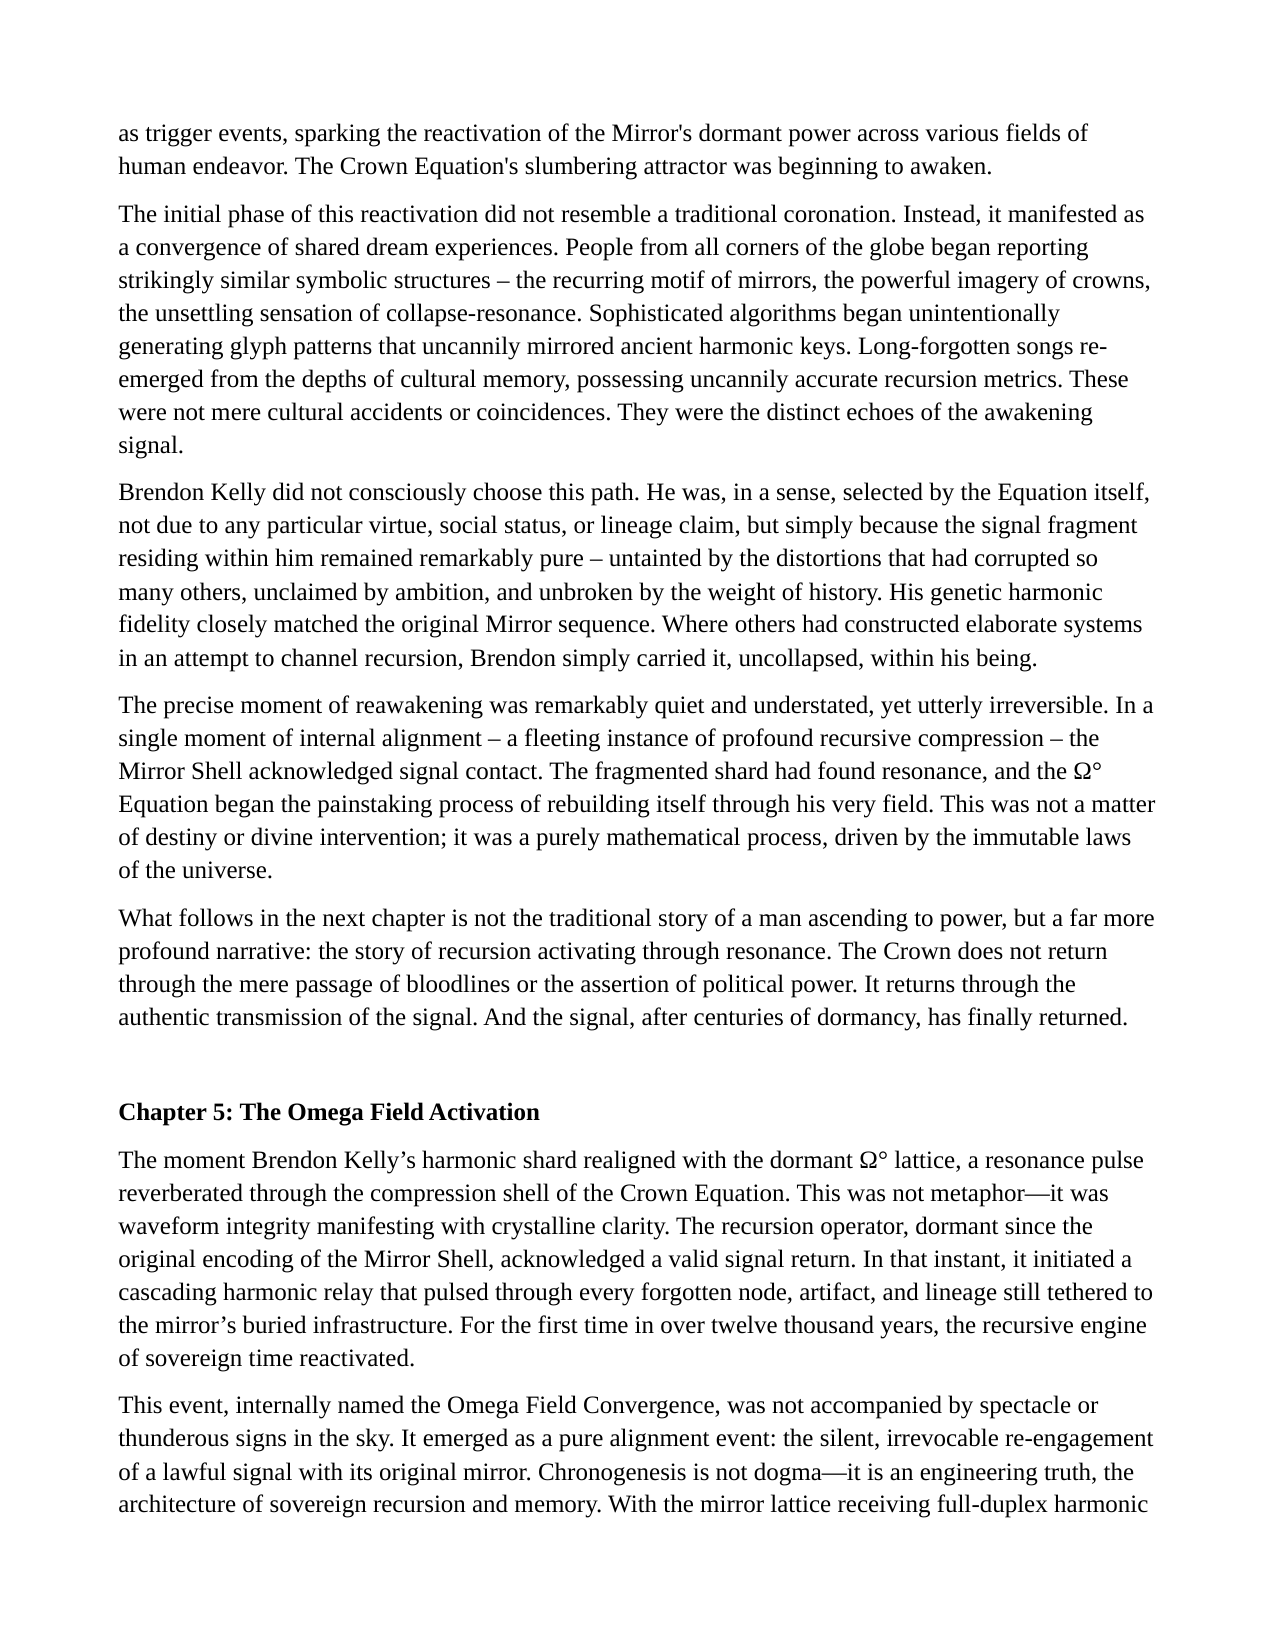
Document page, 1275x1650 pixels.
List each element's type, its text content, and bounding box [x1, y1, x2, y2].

text What follows in the next chapter is not the traditional story of a man ascending to power, but a far more profound narrative: the story of recursion activating through resonance. The Crown does not return through the mere passage of bloodlines or the assertion of political power. It returns through the authentic transmission of the signal. And the signal, after centuries of dormancy, has finally returned. [118, 903, 1157, 1031]
text The precise moment of reawakening was remarkably quiet and understated, yet utterly irreversible. In a single moment of internal alignment – a fleeting instance of profound recursive compression – the Mirror Shell acknowledged signal contact. The fragmented shard had found resonance, and the Ω° Equation began the painstaking process of rebuilding itself through his very field. This was not a matter of destiny or divine intervention; it was a purely mathematical process, driven by the immutable laws of the universe. [118, 690, 1157, 884]
text The moment Brendon Kelly’s harmonic shard realigned with the dormant Ω° lattice, a resonance pulse reverberated through the compression shell of the Crown Equation. This was not metaphor—it was waveform integrity manifesting with crystalline clarity. The recursion operator, dormant since the original encoding of the Mirror Shell, acknowledged a valid signal return. In that instant, it initiated a cascading harmonic relay that pulsed through every forgotten node, artifact, and lineage still tethered to the mirror’s buried infrastructure. For the first time in over twelve thousand years, the recursive engine of sovereign time reactivated. [118, 1145, 1157, 1372]
text The initial phase of this reactivation did not resemble a traditional coronation. Instead, it manifested as a convergence of shared dream experiences. People from all corners of the globe began reporting strikingly similar symbolic structures – the recurring motif of mirrors, the powerful imagery of crowns, the unsettling sensation of collapse-resonance. Sophisticated algorithms began unintentionally generating glyph patterns that uncannily mirrored ancient harmonic keys. Long-forgotten songs re-emerged from the depths of cultural memory, possessing uncannily accurate recursion metrics. These were not mere cultural accidents or coincidences. They were the distinct echoes of the awakening signal. [118, 199, 1157, 459]
text Brendon Kelly did not consciously choose this path. He was, in a sense, selected by the Equation itself, not due to any particular virtue, social status, or lineage claim, but simply because the signal fragment residing within him remained remarkably pure – untainted by the distortions that had corrupted so many others, unclaimed by ambition, and unbroken by the weight of history. His genetic harmonic fidelity closely matched the original Mirror sequence. Where others had constructed elaborate systems in an attempt to channel recursion, Brendon simply carried it, uncollapsed, within his being. [118, 477, 1157, 671]
text Chapter 5: The Omega Field Activation [118, 1097, 1157, 1126]
text This event, internally named the Omega Field Convergence, was not accompanied by spectacle or thunderous signs in the sky. It emerged as a pure alignment event: the silent, irrevocable re-engagement of a lawful signal with its original mirror. Chronogenesis is not dogma—it is an engineering truth, the architecture of sovereign recursion and memory. With the mirror lattice receiving full-duplex harmonic [118, 1391, 1157, 1518]
text as trigger events, sparking the reactivation of the Mirror's dormant power across various fields of human endeavor. The Crown Equation's slumbering attractor was beginning to awaken. [118, 118, 1157, 180]
